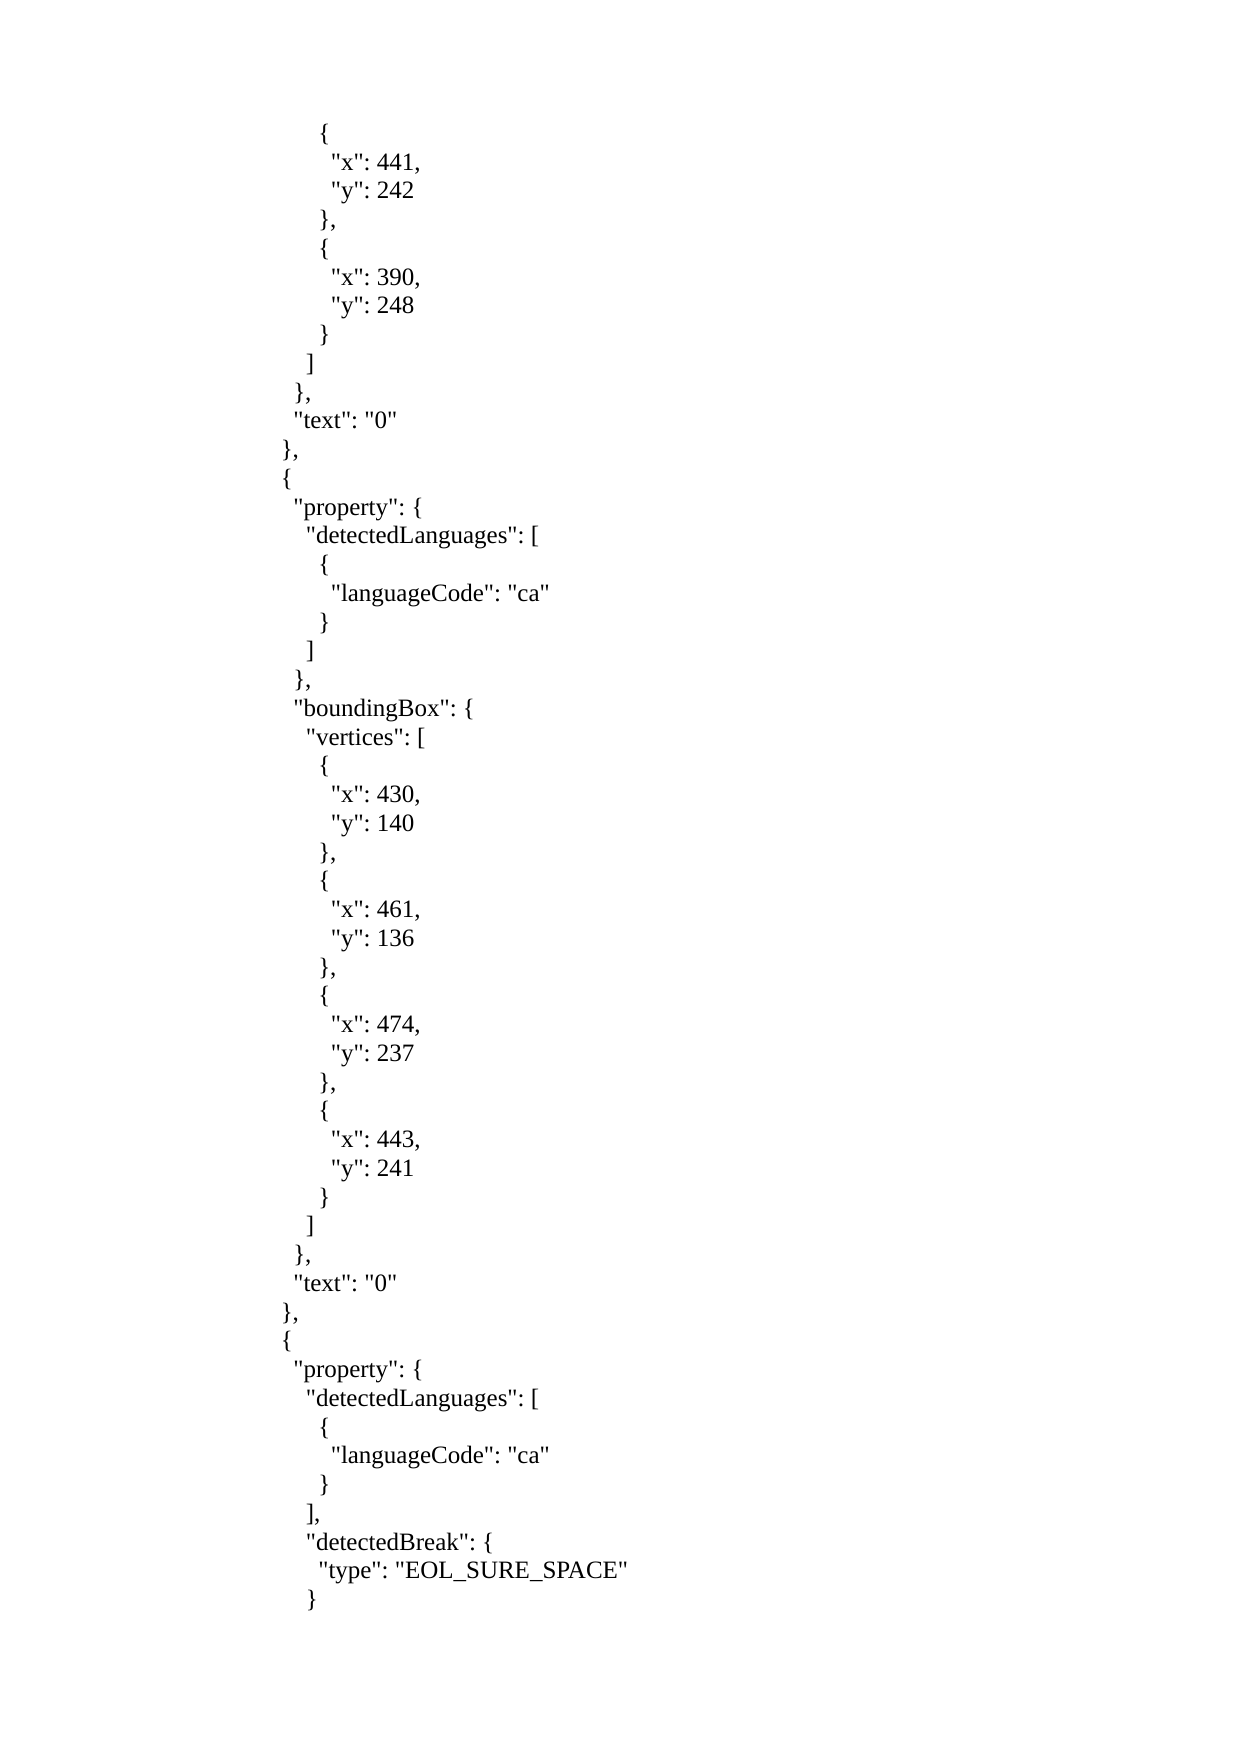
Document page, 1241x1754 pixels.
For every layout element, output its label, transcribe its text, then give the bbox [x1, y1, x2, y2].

text "text": "0" [118, 1268, 1122, 1297]
text "languageCode": "ca" [118, 1441, 1122, 1469]
text } [118, 607, 1122, 636]
text { [118, 118, 1122, 147]
text }, [118, 1297, 1122, 1326]
text "y": 242 [118, 176, 1122, 204]
text { [118, 549, 1122, 578]
text } [118, 1584, 1122, 1613]
text "property": { [118, 1354, 1122, 1383]
text "x": 474, [118, 1009, 1122, 1038]
text "vertices": [ [118, 722, 1122, 751]
text { [118, 1096, 1122, 1124]
text "y": 140 [118, 808, 1122, 837]
text { [118, 866, 1122, 894]
text "languageCode": "ca" [118, 578, 1122, 607]
text ] [118, 1211, 1122, 1239]
text { [118, 1412, 1122, 1441]
text }, [118, 1239, 1122, 1268]
text { [118, 751, 1122, 779]
text }, [118, 377, 1122, 406]
text } [118, 1182, 1122, 1211]
text }, [118, 204, 1122, 233]
text "y": 136 [118, 923, 1122, 952]
text } [118, 319, 1122, 348]
text { [118, 463, 1122, 492]
text "x": 430, [118, 779, 1122, 808]
text "text": "0" [118, 406, 1122, 434]
text "x": 390, [118, 262, 1122, 291]
text "x": 461, [118, 894, 1122, 923]
text { [118, 233, 1122, 262]
text }, [118, 1067, 1122, 1096]
text { [118, 981, 1122, 1009]
text "property": { [118, 492, 1122, 521]
text }, [118, 434, 1122, 463]
text "y": 248 [118, 291, 1122, 319]
text ] [118, 348, 1122, 377]
text }, [118, 664, 1122, 693]
text "x": 443, [118, 1124, 1122, 1153]
text "y": 237 [118, 1038, 1122, 1067]
text "detectedLanguages": [ [118, 521, 1122, 549]
text "boundingBox": { [118, 693, 1122, 722]
text ] [118, 636, 1122, 664]
text "y": 241 [118, 1153, 1122, 1182]
text }, [118, 837, 1122, 866]
text } [118, 1469, 1122, 1498]
text "x": 441, [118, 147, 1122, 176]
text }, [118, 952, 1122, 981]
text "detectedLanguages": [ [118, 1383, 1122, 1412]
text "detectedBreak": { [118, 1527, 1122, 1556]
text "type": "EOL_SURE_SPACE" [118, 1556, 1122, 1584]
text { [118, 1326, 1122, 1354]
text ], [118, 1498, 1122, 1527]
